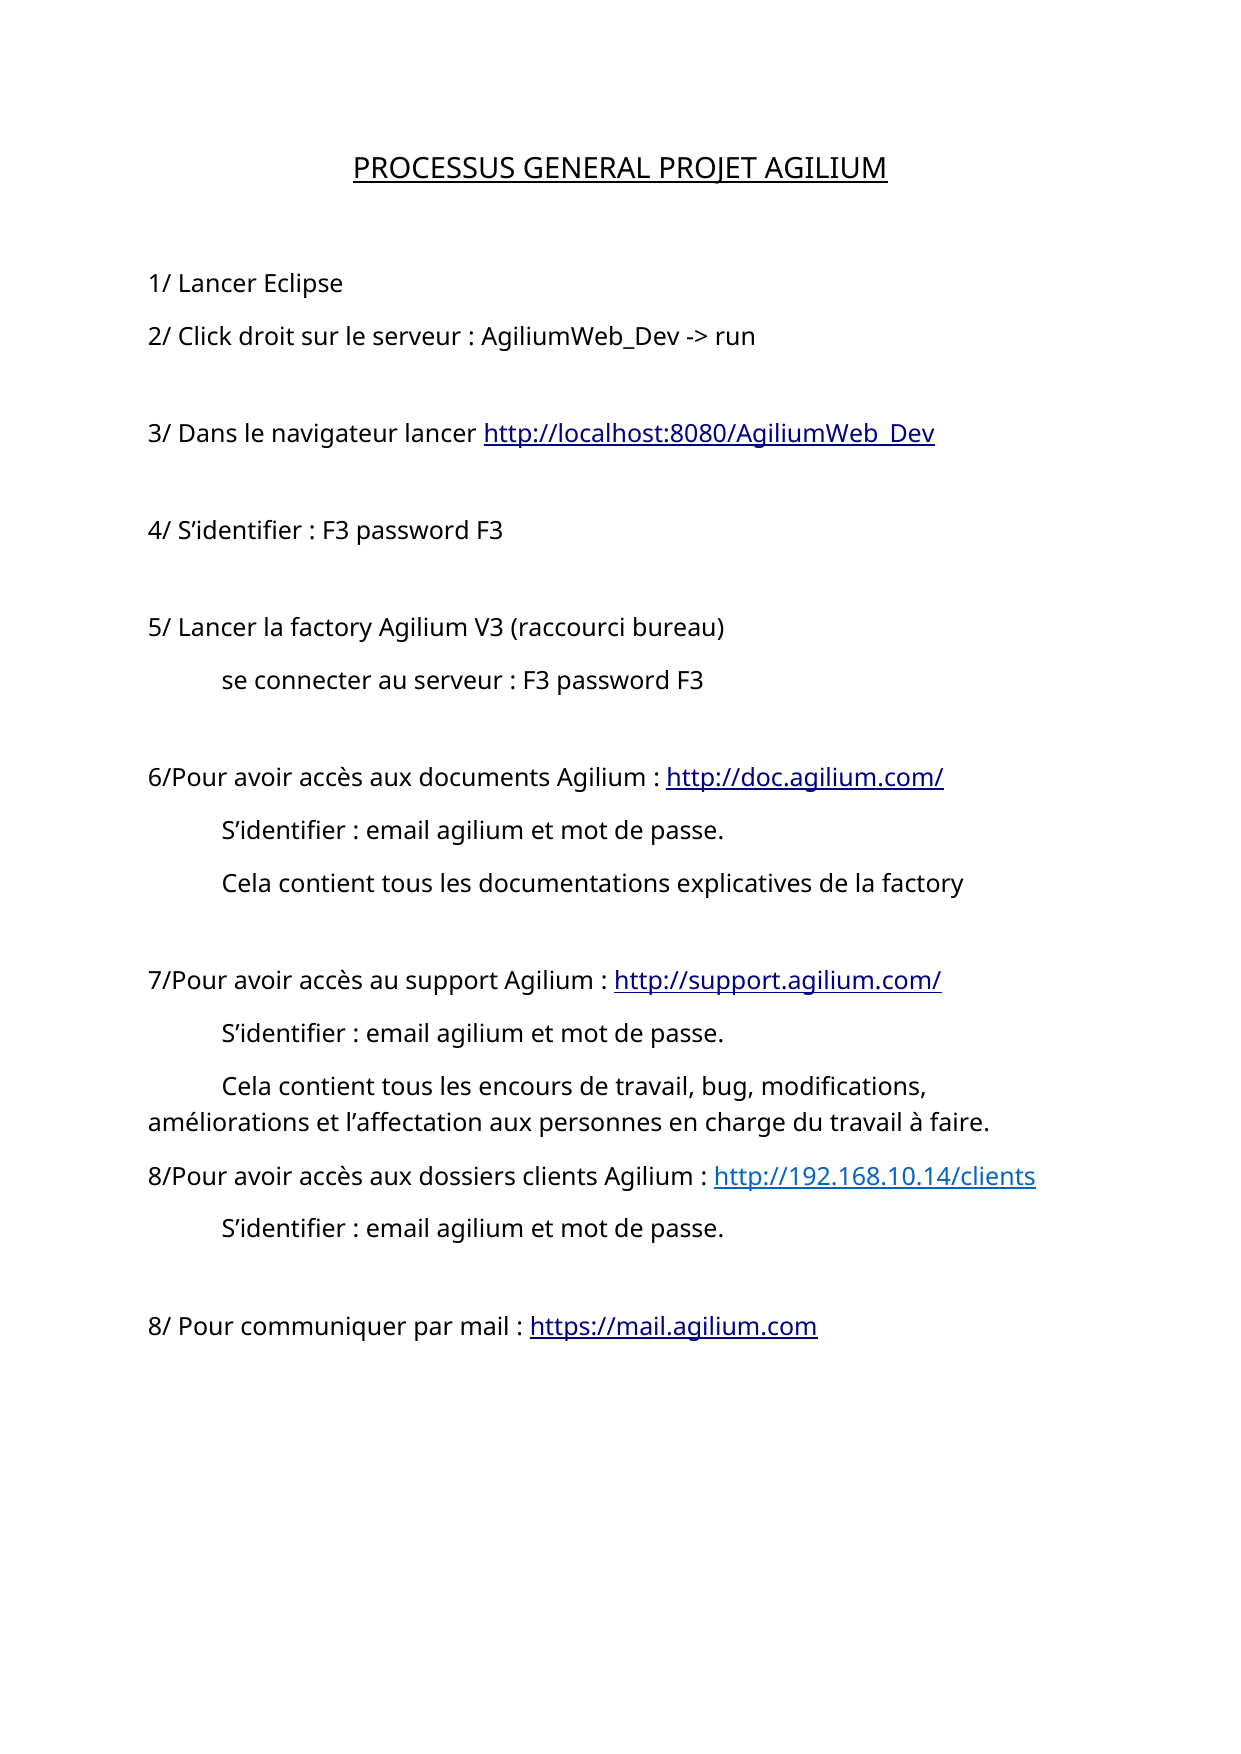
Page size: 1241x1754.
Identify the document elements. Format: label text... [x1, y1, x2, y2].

text 4/ S’identifier : F3 password F3 [148, 513, 1093, 547]
text 2/ Click droit sur le serveur : AgiliumWeb_Dev -> run [148, 319, 1093, 353]
text 7/Pour avoir accès au support Agilium : http://support.agilium.com/ [148, 963, 1093, 997]
text S’identifier : email agilium et mot de passe. [148, 813, 1093, 847]
text 6/Pour avoir accès aux documents Agilium : http://doc.agilium.com/ [148, 760, 1093, 794]
text 1/ Lancer Eclipse [148, 266, 1093, 300]
text S’identifier : email agilium et mot de passe. [148, 1016, 1093, 1050]
text S’identifier : email agilium et mot de passe. [148, 1211, 1093, 1245]
text se connecter au serveur : F3 password F3 [148, 663, 1093, 697]
text 8/Pour avoir accès aux dossiers clients Agilium : http://192.168.10.14/clients [148, 1158, 1093, 1192]
text 8/ Pour communiquer par mail : https://mail.agilium.com [148, 1308, 1093, 1342]
text Cela contient tous les documentations explicatives de la factory [148, 866, 1093, 900]
text Cela contient tous les encours de travail, bug, modifications, améliorations et l’affectation aux personnes en charge du travail à faire. [148, 1069, 1093, 1139]
text 5/ Lancer la factory Agilium V3 (raccourci bureau) [148, 610, 1093, 644]
text PROCESSUS GENERAL PROJET AGILIUM [148, 148, 1093, 187]
text 3/ Dans le navigateur lancer http://localhost:8080/AgiliumWeb_Dev [148, 416, 1093, 450]
